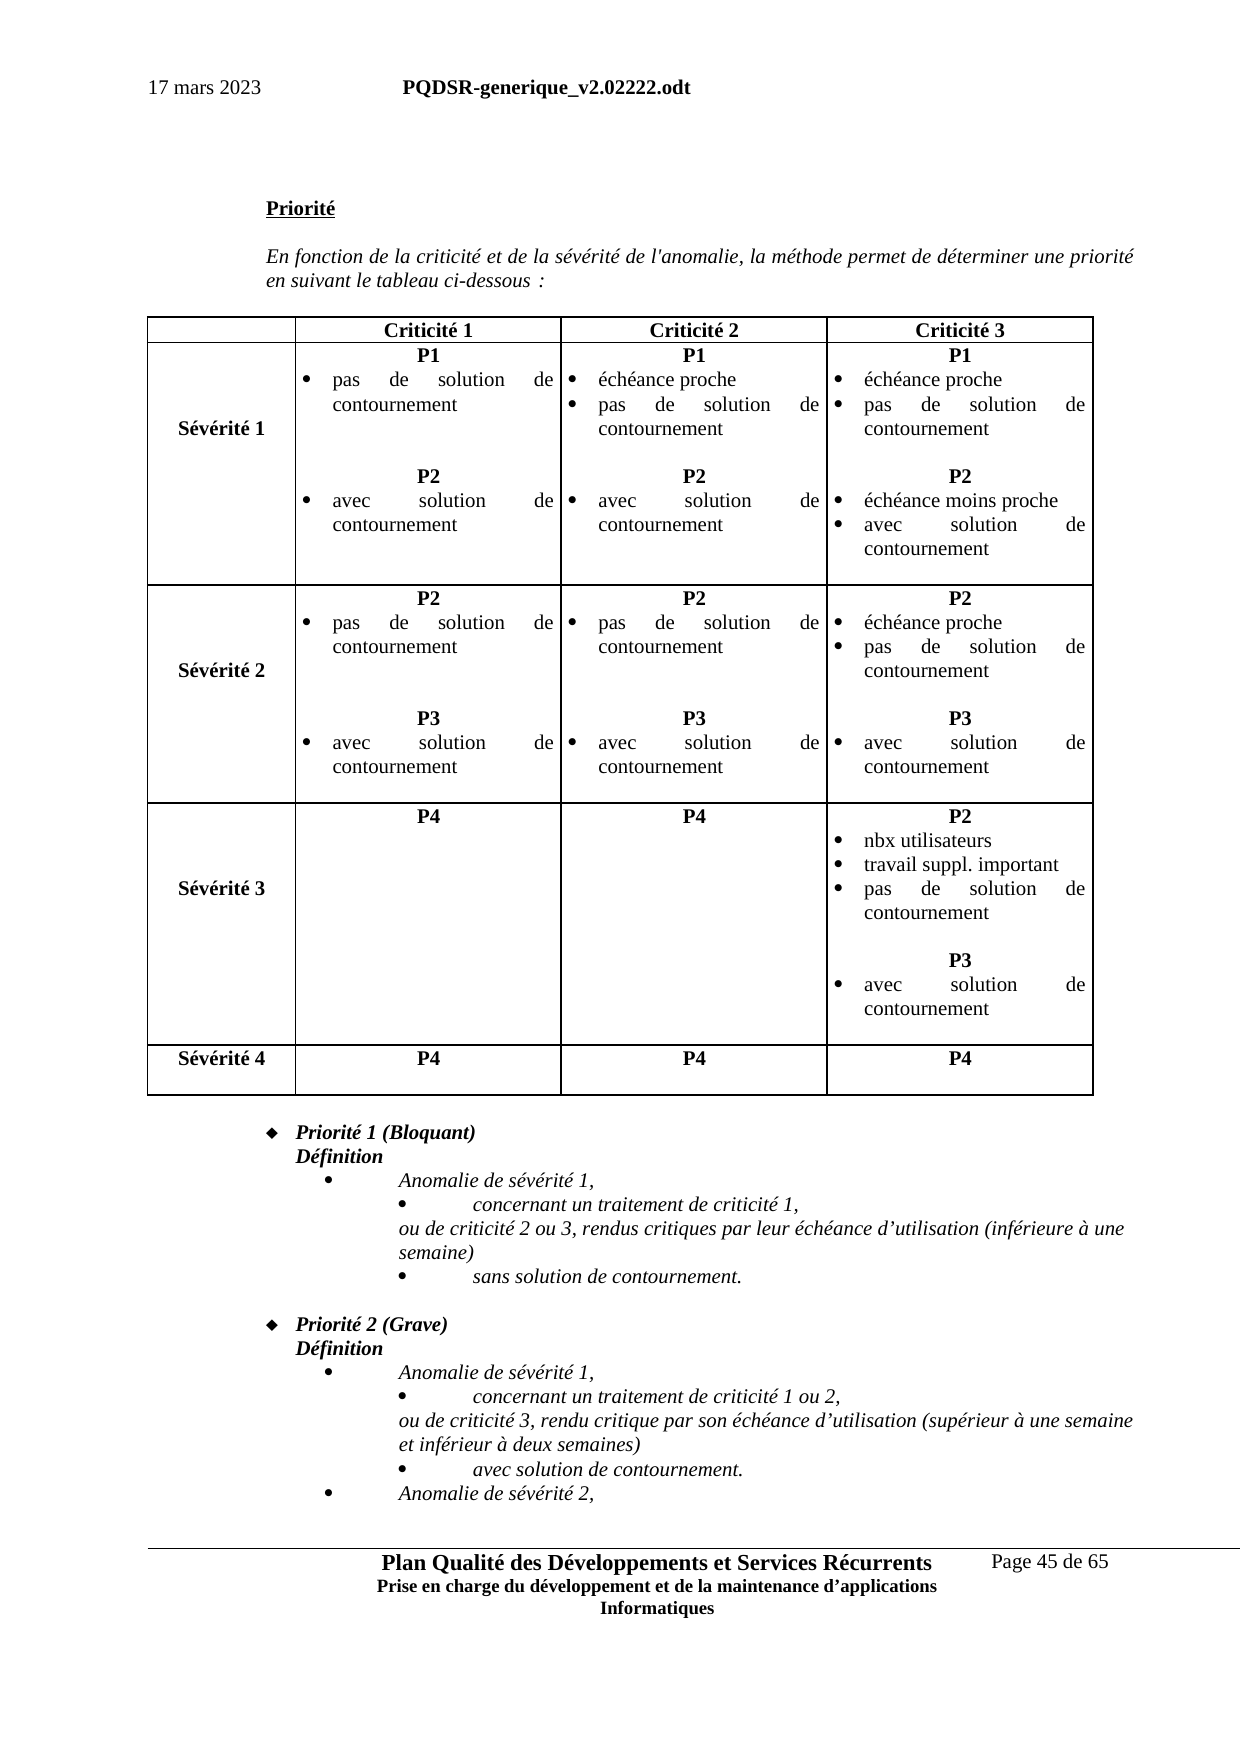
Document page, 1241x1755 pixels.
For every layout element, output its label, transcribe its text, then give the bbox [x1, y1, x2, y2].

list Anomalie de sévérité 2, [325, 1481, 1137, 1504]
table_cell P4 [562, 1046, 826, 1094]
table_cell P2 échéance proche pas de solution de contournement P3 avec solution de contournement [828, 586, 1092, 802]
list concernant un traitement de criticité 1 ou 2, ou de criticité 3, rendu critique par son échéance d’utilisation (supérieur à une semaine et inférieur à deux semaines) [399, 1384, 1137, 1456]
table_cell Sévérité 1 [148, 343, 295, 584]
table_header Criticité 3 [828, 318, 1092, 342]
table_cell P2 nbx utilisateurs travail suppl. important pas de solution de contournement P3 avec solution de contournement [828, 804, 1092, 1044]
list sans solution de contournement. [399, 1264, 1137, 1288]
table_header Criticité 1 [296, 318, 560, 342]
table_cell P4 [562, 804, 826, 1044]
table_cell P2 pas de solution de contournement P3 avec solution de contournement [562, 586, 826, 802]
text Définition [295, 1336, 1137, 1360]
list Priorité 1 (Bloquant) [266, 1119, 1137, 1144]
list concernant un traitement de criticité 1, ou de criticité 2 ou 3, rendus critiques par leur échéance d’utilisation (inférieure à une semaine) [399, 1192, 1137, 1264]
list avec solution de contournement. [399, 1456, 1137, 1481]
text Définition [295, 1144, 1137, 1168]
text En fonction de la criticité et de la sévérité de l'anomalie, la méthode permet de déterminer une priorité en suivant le tableau ci-dessous : [266, 244, 1137, 292]
table_cell Sévérité 4 [148, 1046, 295, 1094]
table_cell P4 [296, 1046, 560, 1094]
list Anomalie de sévérité 1, [325, 1360, 1137, 1384]
table_cell P2 pas de solution de contournement P3 avec solution de contournement [296, 586, 560, 802]
table_cell Sévérité 3 [148, 804, 295, 1044]
text Priorité [266, 196, 1137, 220]
table_cell P4 [296, 804, 560, 1044]
list Priorité 2 (Grave) [266, 1312, 1137, 1336]
table_cell P1 pas de solution de contournement P2 avec solution de contournement [296, 343, 560, 584]
table_header Criticité 2 [562, 318, 826, 342]
table_cell Sévérité 2 [148, 586, 295, 802]
table_cell P4 [828, 1046, 1092, 1094]
list Anomalie de sévérité 1, [325, 1168, 1137, 1192]
table_cell P1 échéance proche pas de solution de contournement P2 échéance moins proche avec solution de contournement [828, 343, 1092, 584]
table_cell P1 échéance proche pas de solution de contournement P2 avec solution de contournement [562, 343, 826, 584]
table_header [148, 318, 295, 342]
